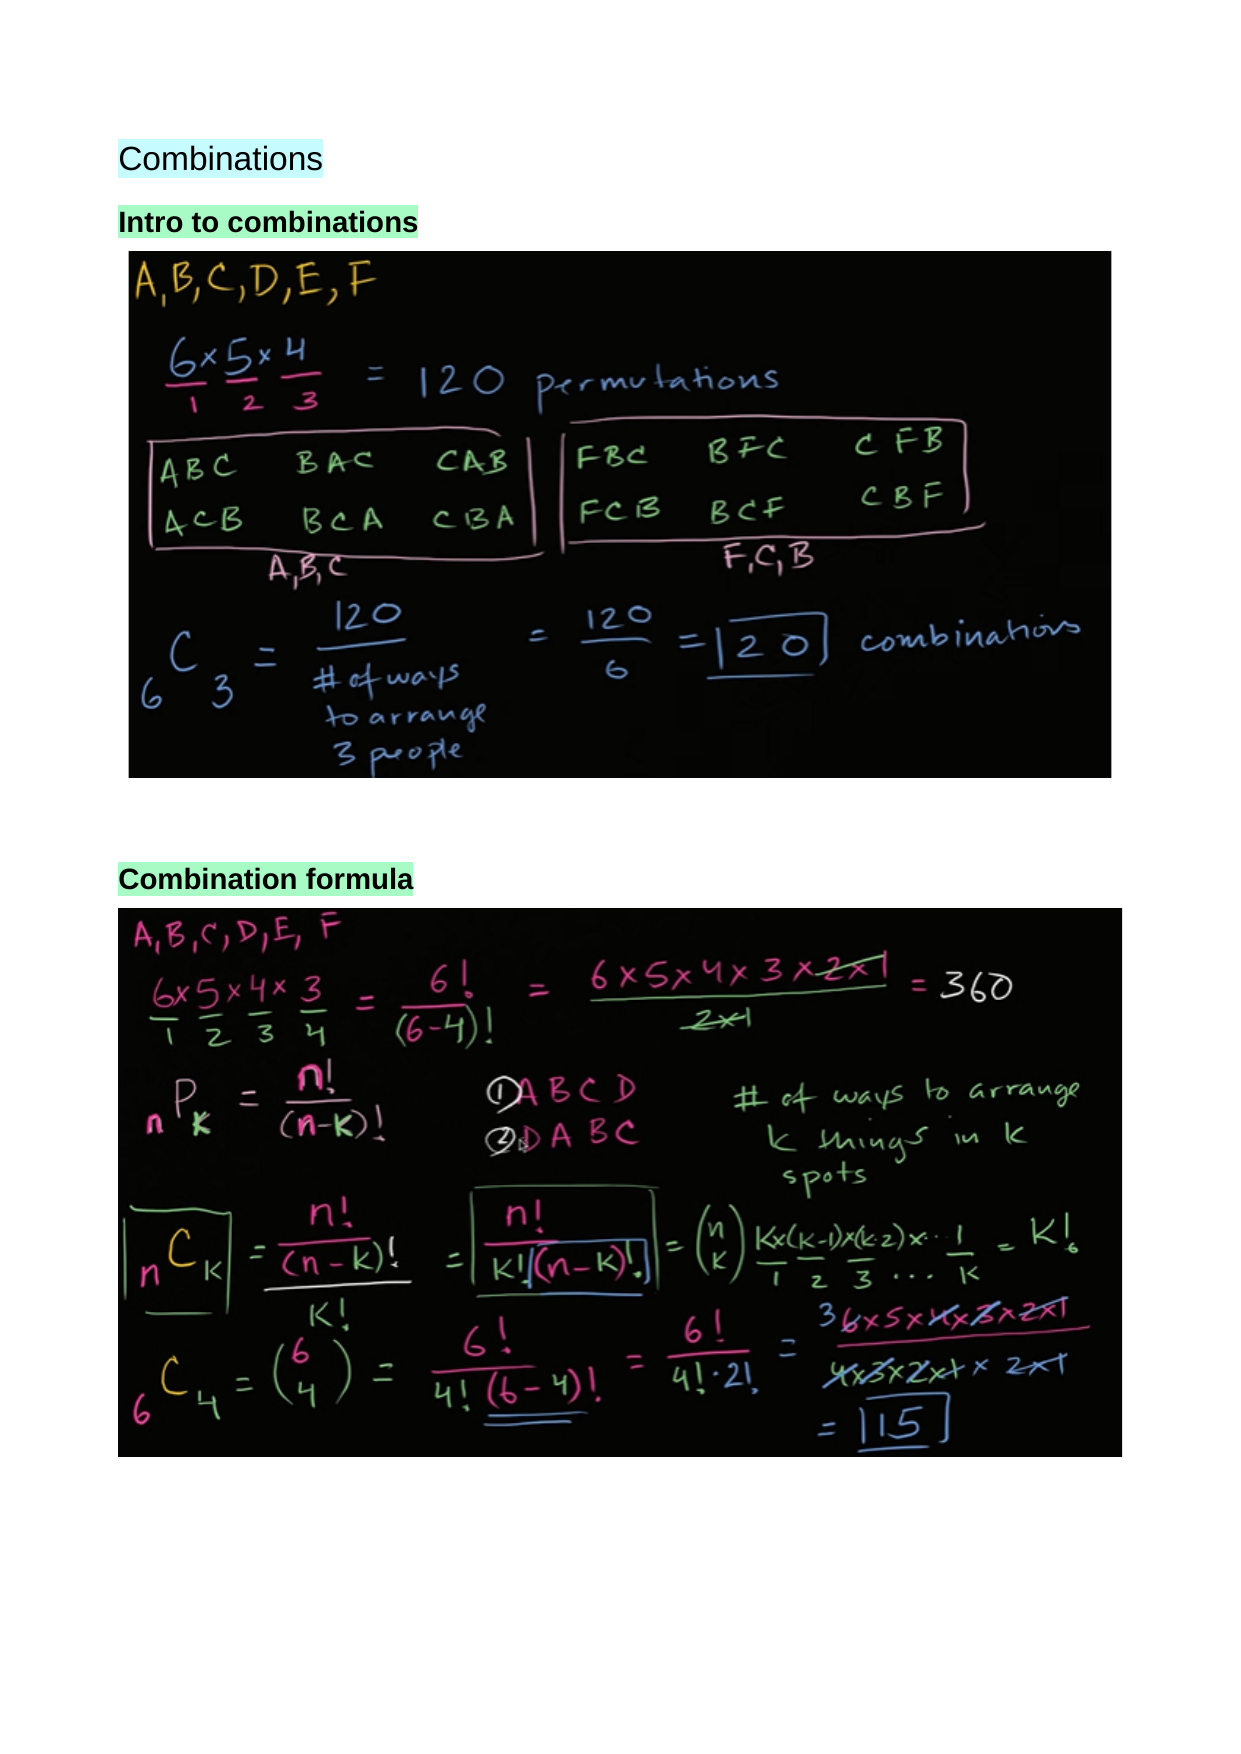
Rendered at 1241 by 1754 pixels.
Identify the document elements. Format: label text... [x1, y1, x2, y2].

subtitle Combination formula [413, 862, 1122, 896]
picture [128, 251, 1112, 778]
picture [118, 908, 1123, 1457]
subtitle Intro to combinations [418, 205, 1122, 238]
subtitle Combinations [323, 139, 1122, 178]
